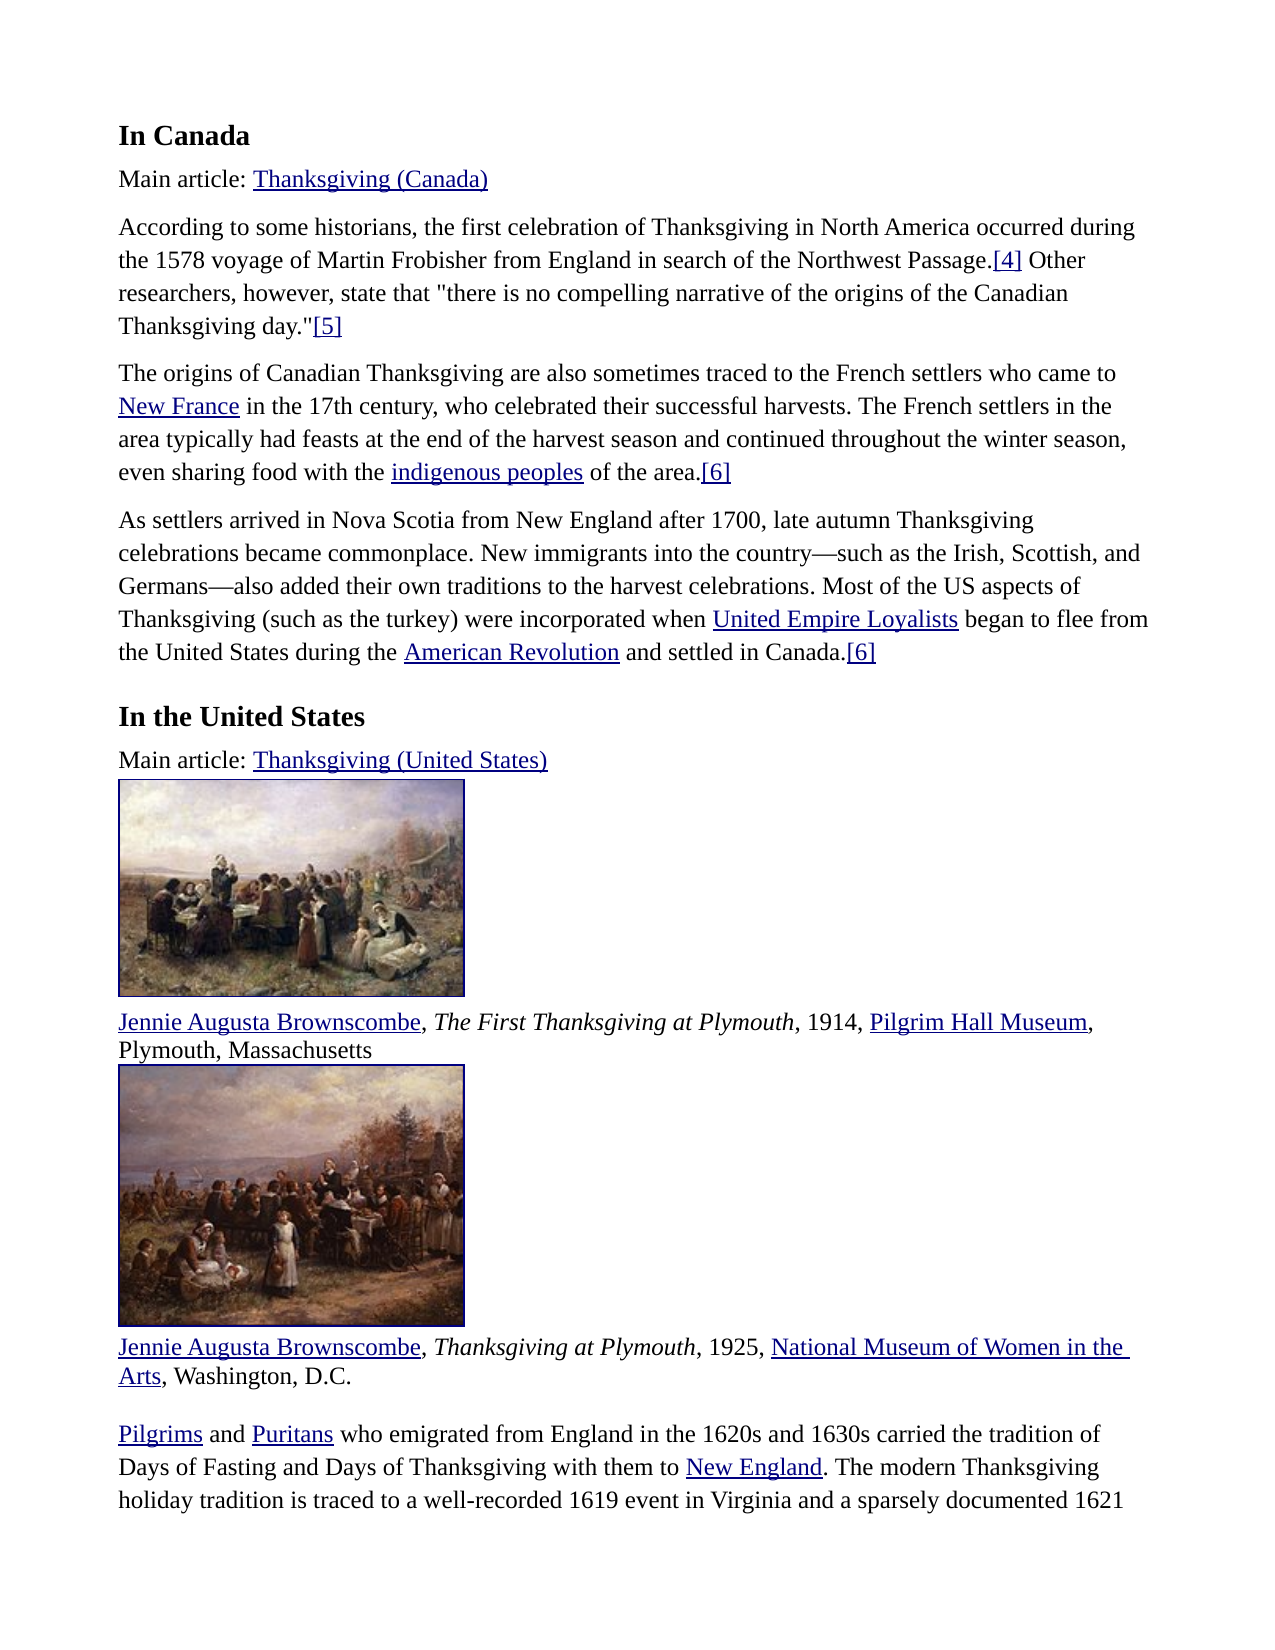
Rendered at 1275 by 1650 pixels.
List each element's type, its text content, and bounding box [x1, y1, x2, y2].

text Jennie Augusta Brownscombe, Thanksgiving at Plymouth, 1925, National Museum of Women in the Arts, Washington, D.C. [118, 1332, 1157, 1390]
text The origins of Canadian Thanksgiving are also sometimes traced to the French settlers who came to New France in the 17th century, who celebrated their successful harvests. The French settlers in the area typically had feasts at the end of the harvest season and continued throughout the winter season, even sharing food with the indigenous peoples of the area.[6] [118, 358, 1157, 486]
picture [120, 780, 463, 996]
subtitle In the United States [118, 699, 1157, 733]
text Main article: Thanksgiving (United States) [118, 745, 1157, 774]
text Main article: Thanksgiving (Canada) [118, 164, 1157, 193]
text According to some historians, the first celebration of Thanksgiving in North America occurred during the 1578 voyage of Martin Frobisher from England in search of the Northwest Passage.[4] Other researchers, however, state that "there is no compelling narrative of the origins of the Canadian Thanksgiving day."[5] [118, 212, 1157, 339]
text Pilgrims and Puritans who emigrated from England in the 1620s and 1630s carried the tradition of Days of Fasting and Days of Thanksgiving with them to New England. The modern Thanksgiving holiday tradition is traced to a well-recorded 1619 event in Virginia and a sparsely documented 1621 [118, 1419, 1157, 1514]
picture [120, 1066, 463, 1325]
text As settlers arrived in Nova Scotia from New England after 1700, late autumn Thanksgiving celebrations became commonplace. New immigrants into the country—such as the Irish, Scottish, and Germans—also added their own traditions to the harvest celebrations. Most of the US aspects of Thanksgiving (such as the turkey) were incorporated when United Empire Loyalists began to flee from the United States during the American Revolution and settled in Canada.[6] [118, 505, 1157, 666]
text Jennie Augusta Brownscombe, The First Thanksgiving at Plymouth, 1914, Pilgrim Hall Museum, Plymouth, Massachusetts [118, 1007, 1157, 1064]
subtitle In Canada [118, 118, 1157, 152]
